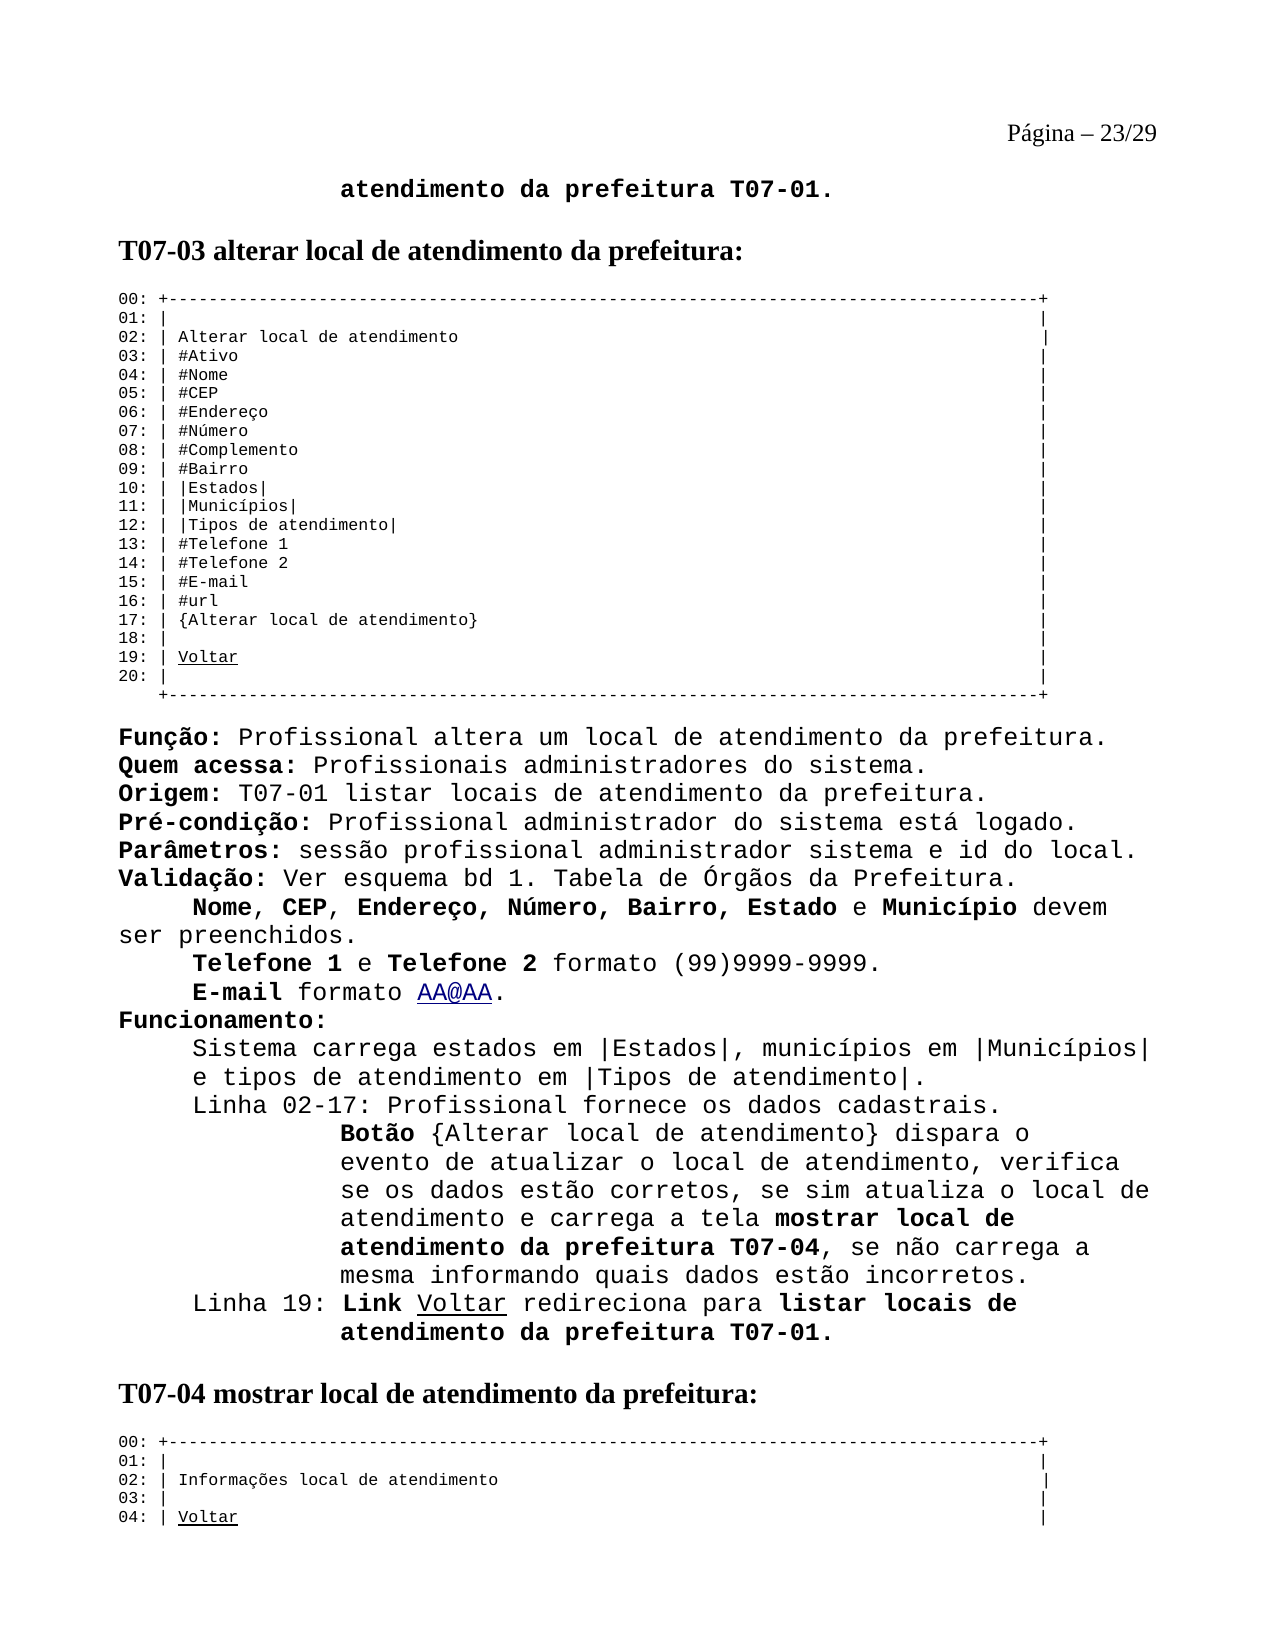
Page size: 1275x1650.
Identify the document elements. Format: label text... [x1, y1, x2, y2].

text Telefone 1 e Telefone 2 formato (99)9999-9999. [118, 951, 1157, 979]
text 06: | #Endereço | [118, 404, 1157, 423]
text 17: | {Alterar local de atendimento} | [118, 611, 1157, 630]
text Sistema carrega estados em |Estados|, municípios em |Municípios| e tipos de atendimento em |Tipos de atendimento|. [118, 1036, 1157, 1093]
text 15: | #E-mail | [118, 573, 1157, 592]
text Funcionamento: [118, 1008, 1157, 1036]
text Nome, CEP, Endereço, Número, Bairro, Estado e Município devem ser preenchidos. [118, 894, 1157, 951]
text Linha 19: Link Voltar redireciona para listar locais de atendimento da prefeitura T07-01. [118, 1291, 1157, 1348]
text T07-03 alterar local de atendimento da prefeitura: [118, 233, 1157, 267]
text 09: | #Bairro | [118, 460, 1157, 479]
text 07: | #Número | [118, 423, 1157, 441]
text 00: +---------------------------------------------------------------------------------------+ [118, 1433, 1157, 1452]
text T07-04 mostrar local de atendimento da prefeitura: [118, 1376, 1157, 1409]
text 04: | Voltar | [118, 1509, 1157, 1528]
text Linha 02-17: Profissional fornece os dados cadastrais. [118, 1093, 1157, 1121]
text Quem acessa: Profissionais administradores do sistema. [118, 753, 1157, 781]
text 10: | |Estados| | [118, 479, 1157, 498]
text Validação: Ver esquema bd 1. Tabela de Órgãos da Prefeitura. [118, 866, 1157, 894]
text +---------------------------------------------------------------------------------------+ [118, 687, 1157, 705]
text 11: | |Municípios| | [118, 498, 1157, 517]
text Origem: T07-01 listar locais de atendimento da prefeitura. [118, 781, 1157, 809]
text Botão {Alterar local de atendimento} dispara o evento de atualizar o local de atendimento, verifica se os dados estão corretos, se sim atualiza o local de atendimento e carrega a tela mostrar local de atendimento da prefeitura T07-04, se não carrega a mesma informando quais dados estão incorretos. [118, 1121, 1157, 1291]
text 20: | | [118, 668, 1157, 687]
text 02: | Informações local de atendimento | [118, 1471, 1157, 1490]
text atendimento da prefeitura T07-01. [118, 176, 1157, 205]
text Parâmetros: sessão profissional administrador sistema e id do local. [118, 838, 1157, 866]
text Função: Profissional altera um local de atendimento da prefeitura. [118, 724, 1157, 753]
text 03: | #Ativo | [118, 347, 1157, 366]
text 14: | #Telefone 2 | [118, 554, 1157, 573]
text 08: | #Complemento | [118, 441, 1157, 460]
text 02: | Alterar local de atendimento | [118, 328, 1157, 347]
text 01: | | [118, 1452, 1157, 1471]
text 12: | |Tipos de atendimento| | [118, 517, 1157, 536]
text 03: | | [118, 1490, 1157, 1509]
text E-mail formato AA@AA. [118, 979, 1157, 1008]
text 16: | #url | [118, 592, 1157, 611]
text 19: | Voltar | [118, 649, 1157, 668]
text 05: | #CEP | [118, 385, 1157, 404]
text 01: | | [118, 309, 1157, 328]
text 13: | #Telefone 1 | [118, 536, 1157, 554]
text 04: | #Nome | [118, 366, 1157, 385]
text Pré-condição: Profissional administrador do sistema está logado. [118, 809, 1157, 838]
text 00: +---------------------------------------------------------------------------------------+ [118, 291, 1157, 309]
text 18: | | [118, 630, 1157, 649]
